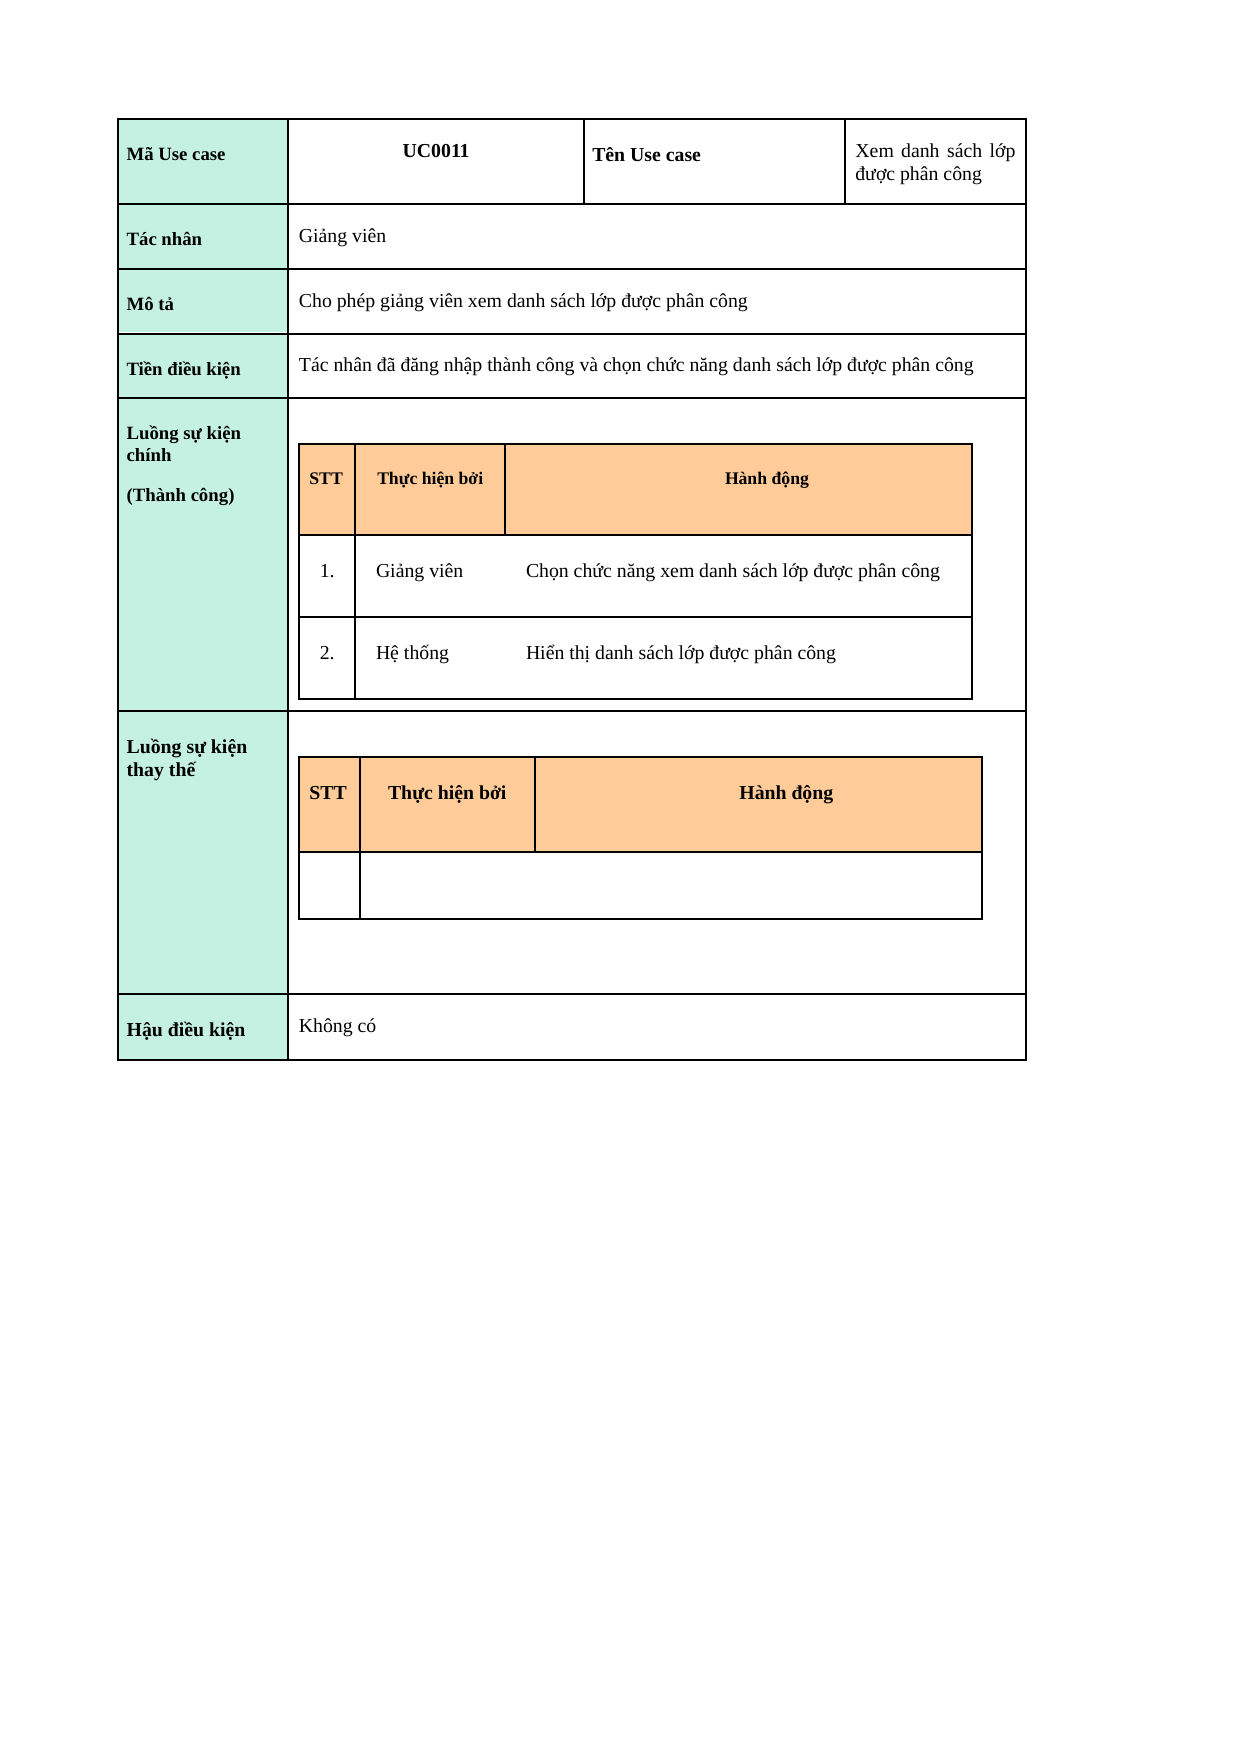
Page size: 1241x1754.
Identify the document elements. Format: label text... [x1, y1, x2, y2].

table_cell Hiển thị danh sách lớp được phân công [505, 618, 971, 697]
table_cell [289, 712, 1025, 993]
table_cell Luồng sự kiện chính (Thành công) [119, 399, 287, 710]
table_cell Mô tả [119, 270, 287, 332]
table_cell [361, 853, 534, 918]
table_cell Tác nhân đã đăng nhập thành công và chọn chức năng danh sách lớp được phân công [289, 335, 1025, 397]
table_header Thực hiện bởi [356, 445, 504, 534]
table_cell [289, 399, 1025, 710]
table_cell Giảng viên [356, 536, 505, 616]
table_header Xem danh sách lớp được phân công [846, 120, 1025, 203]
table_cell Hệ thống [356, 618, 505, 697]
table_cell Tác nhân [119, 205, 287, 268]
table_header STT [300, 758, 359, 851]
table_cell Tiền điều kiện [119, 335, 287, 397]
table_cell Luồng sự kiện thay thế [119, 712, 287, 993]
table_cell [300, 853, 359, 918]
table_header STT [300, 445, 354, 534]
table_cell Chọn chức năng xem danh sách lớp được phân công [505, 536, 971, 616]
table_header Hành động [536, 758, 981, 851]
table_cell 2. [300, 618, 354, 697]
table_cell 1. [300, 536, 354, 616]
table_cell Cho phép giảng viên xem danh sách lớp được phân công [289, 270, 1025, 332]
table_header Thực hiện bởi [361, 758, 534, 851]
table_header Mã Use case [119, 120, 287, 203]
table_cell Không có [289, 995, 1025, 1059]
table_cell Giảng viên [289, 205, 1025, 268]
table_cell [535, 853, 981, 918]
table_cell Hậu điều kiện [119, 995, 287, 1059]
table_header UC0011 [289, 120, 583, 203]
table_header Tên Use case [585, 120, 844, 203]
table_header Hành động [506, 445, 971, 534]
